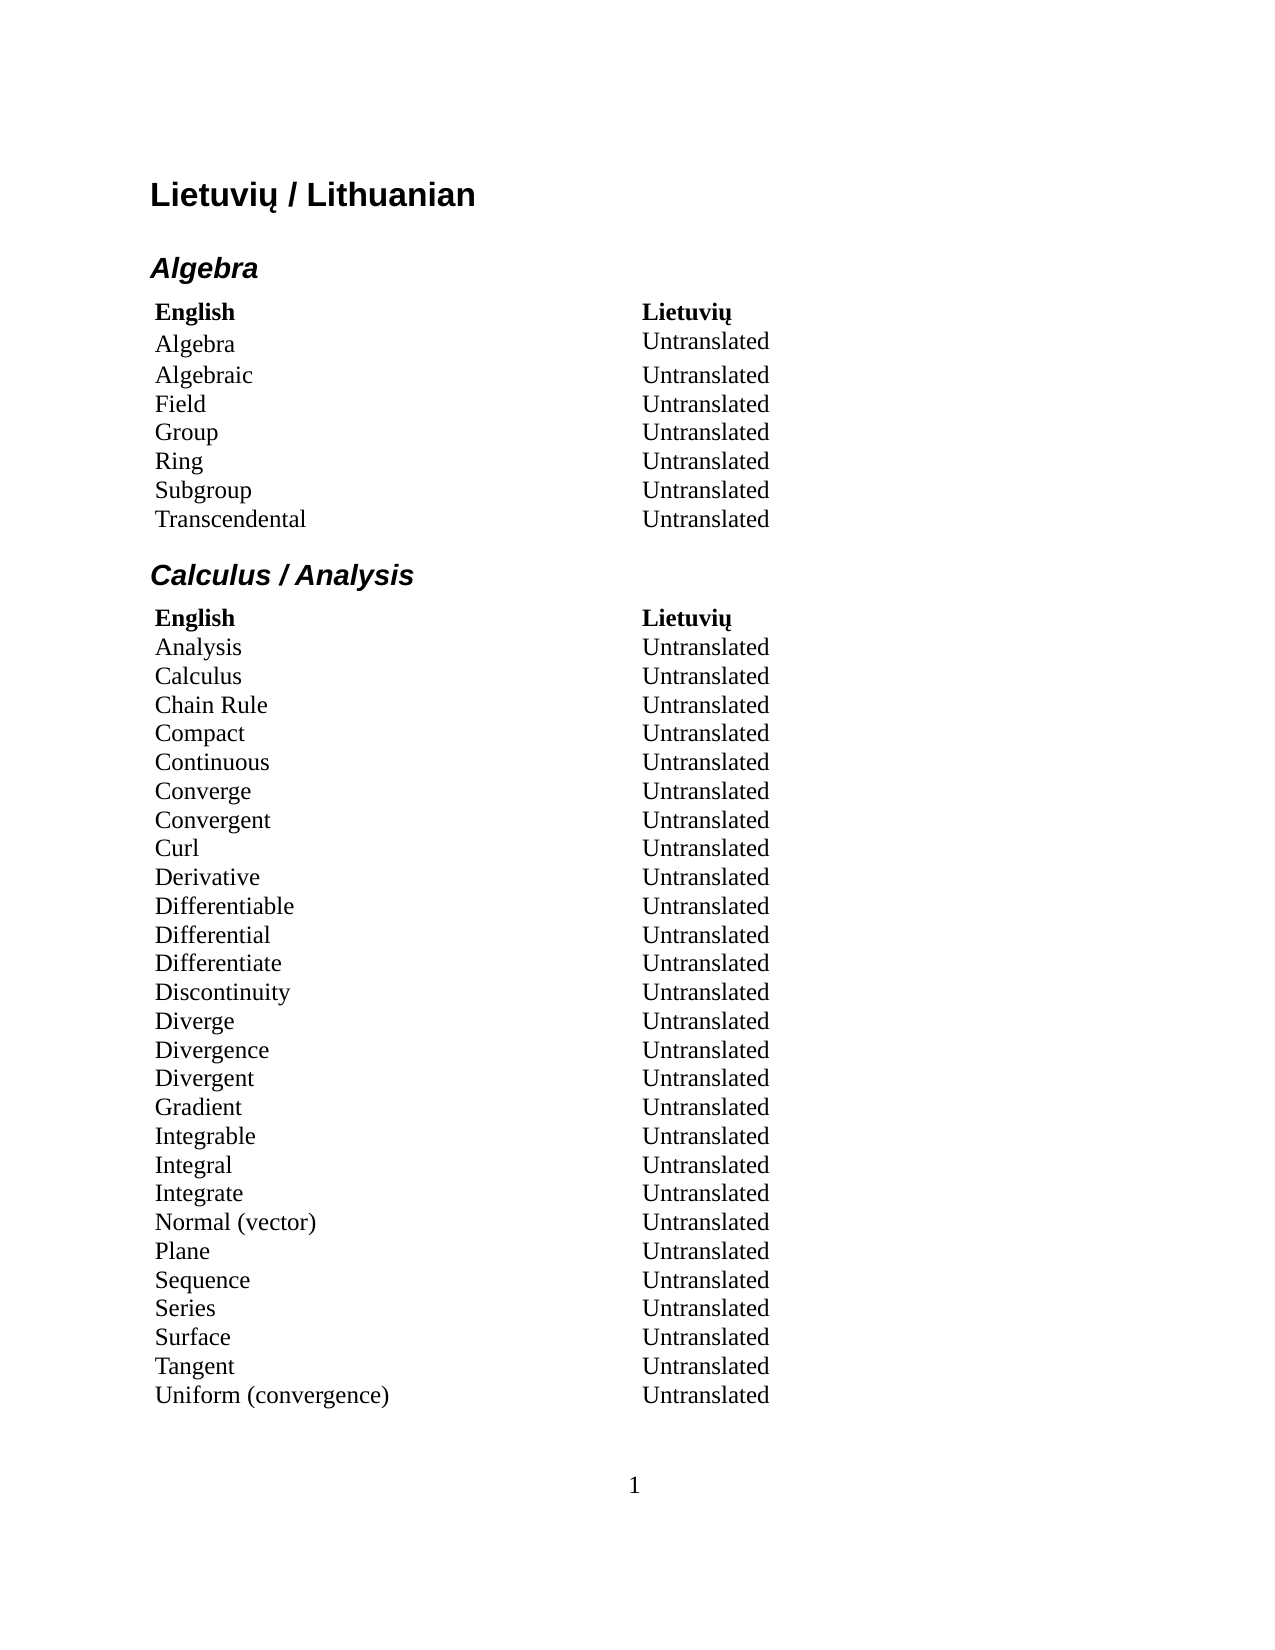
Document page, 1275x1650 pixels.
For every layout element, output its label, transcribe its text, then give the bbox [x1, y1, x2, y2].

table_cell Untranslated [638, 1380, 1125, 1408]
table_cell Compact [150, 719, 637, 747]
table_cell Untranslated [638, 690, 1125, 718]
table_cell Untranslated [638, 360, 1125, 389]
table_cell Curl [150, 834, 637, 862]
table_cell Untranslated [638, 1150, 1125, 1178]
table_cell Untranslated [638, 776, 1125, 805]
table_cell Untranslated [638, 1035, 1125, 1063]
table_cell Untranslated [638, 1092, 1125, 1121]
table_cell Differential [150, 920, 637, 948]
table_cell Untranslated [638, 1179, 1125, 1207]
table_cell Untranslated [638, 418, 1125, 446]
table_cell Untranslated [638, 920, 1125, 948]
table_cell Field [150, 389, 637, 417]
table_cell Discontinuity [150, 977, 637, 1006]
table_cell ﻿Algebra [150, 326, 637, 360]
table_cell Divergent [150, 1064, 637, 1092]
table_cell Untranslated [638, 1322, 1125, 1351]
table_cell Integral [150, 1150, 637, 1178]
table_cell Differentiate [150, 949, 637, 977]
table_cell Uniform (convergence) [150, 1380, 637, 1408]
table_cell Untranslated [638, 747, 1125, 776]
table_cell Untranslated [638, 389, 1125, 417]
table_cell Sequence [150, 1265, 637, 1293]
table_header Lietuvių [638, 297, 1125, 326]
table_cell Chain Rule [150, 690, 637, 718]
table_cell Untranslated [638, 661, 1125, 690]
table_cell Untranslated [638, 1265, 1125, 1293]
table_cell Algebraic [150, 360, 637, 389]
table_cell Gradient [150, 1092, 637, 1121]
table_cell Untranslated [638, 949, 1125, 977]
table_cell Surface [150, 1322, 637, 1351]
table_cell Normal (vector) [150, 1207, 637, 1236]
table_cell Integrate [150, 1179, 637, 1207]
table_cell Untranslated [638, 1236, 1125, 1265]
table_cell Continuous [150, 747, 637, 776]
table_cell Transcendental [150, 504, 637, 532]
table_cell Untranslated [638, 862, 1125, 891]
table_cell Untranslated [638, 1006, 1125, 1035]
table_cell Untranslated [638, 891, 1125, 920]
table_cell Subgroup [150, 475, 637, 504]
table_cell Divergence [150, 1035, 637, 1063]
table_cell Untranslated [638, 632, 1125, 661]
table_cell Untranslated [638, 805, 1125, 833]
table_cell Untranslated [638, 1207, 1125, 1236]
table_cell Untranslated [638, 1064, 1125, 1092]
table_cell Differentiable [150, 891, 637, 920]
table_cell Analysis [150, 632, 637, 661]
table_cell Untranslated [638, 719, 1125, 747]
table_cell Untranslated [638, 326, 1125, 360]
subtitle Calculus / Analysis [150, 557, 1125, 591]
table_cell Untranslated [638, 475, 1125, 504]
table_cell Untranslated [638, 1294, 1125, 1322]
table_cell Integrable [150, 1121, 637, 1150]
table_cell Convergent [150, 805, 637, 833]
table_cell Ring [150, 446, 637, 475]
table_cell Calculus [150, 661, 637, 690]
table_cell Plane [150, 1236, 637, 1265]
table_cell Untranslated [638, 504, 1125, 532]
table_cell Tangent [150, 1351, 637, 1380]
table_cell Untranslated [638, 1121, 1125, 1150]
subtitle Lietuvių / Lithuanian [150, 175, 1125, 214]
table_cell Group [150, 418, 637, 446]
table_header Lietuvių [638, 604, 1125, 632]
table_cell Untranslated [638, 977, 1125, 1006]
subtitle Algebra [150, 251, 1125, 285]
table_header English [150, 297, 637, 326]
table_cell Converge [150, 776, 637, 805]
table_cell Diverge [150, 1006, 637, 1035]
table_cell Series [150, 1294, 637, 1322]
table_cell Derivative [150, 862, 637, 891]
table_cell Untranslated [638, 1351, 1125, 1380]
table_cell Untranslated [638, 834, 1125, 862]
table_cell Untranslated [638, 446, 1125, 475]
table_header English [150, 604, 637, 632]
